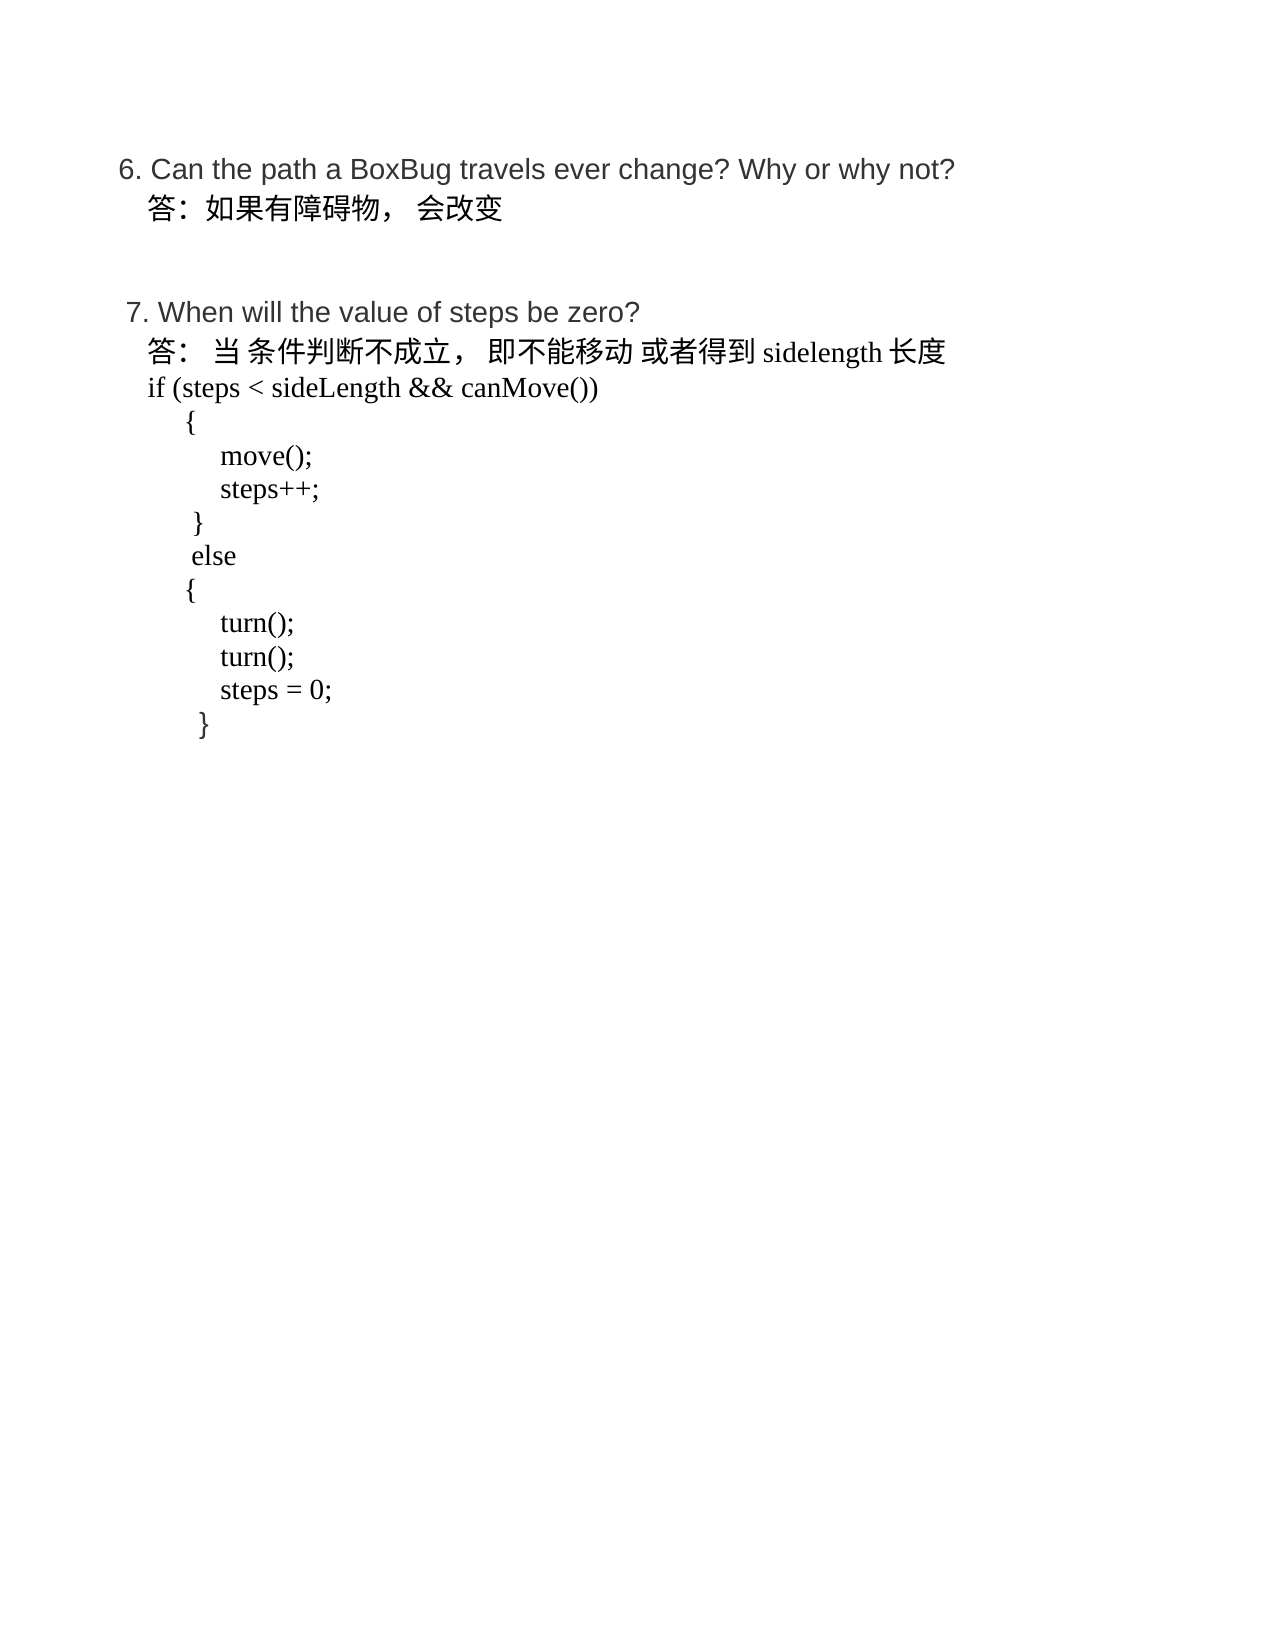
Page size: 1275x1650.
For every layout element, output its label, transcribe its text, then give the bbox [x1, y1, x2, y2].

text steps++; [118, 471, 1157, 505]
text 7. When will the value of steps be zero? [118, 294, 1157, 328]
text } [118, 505, 1157, 538]
text else [118, 538, 1157, 572]
text { [118, 572, 1157, 605]
text } [118, 706, 1157, 739]
text 答：如果有障碍物， 会改变 [118, 185, 1157, 227]
text if (steps < sideLength && canMove()) [118, 371, 1157, 404]
text turn(); [118, 639, 1157, 672]
text turn(); [118, 605, 1157, 639]
text { [118, 404, 1157, 438]
text steps = 0; [118, 672, 1157, 706]
text 答： 当 条件判断不成立， 即不能移动 或者得到sidelength长度 [118, 328, 1157, 371]
text 6. Can the path a BoxBug travels ever change? Why or why not? [118, 152, 1157, 185]
text move(); [118, 438, 1157, 471]
